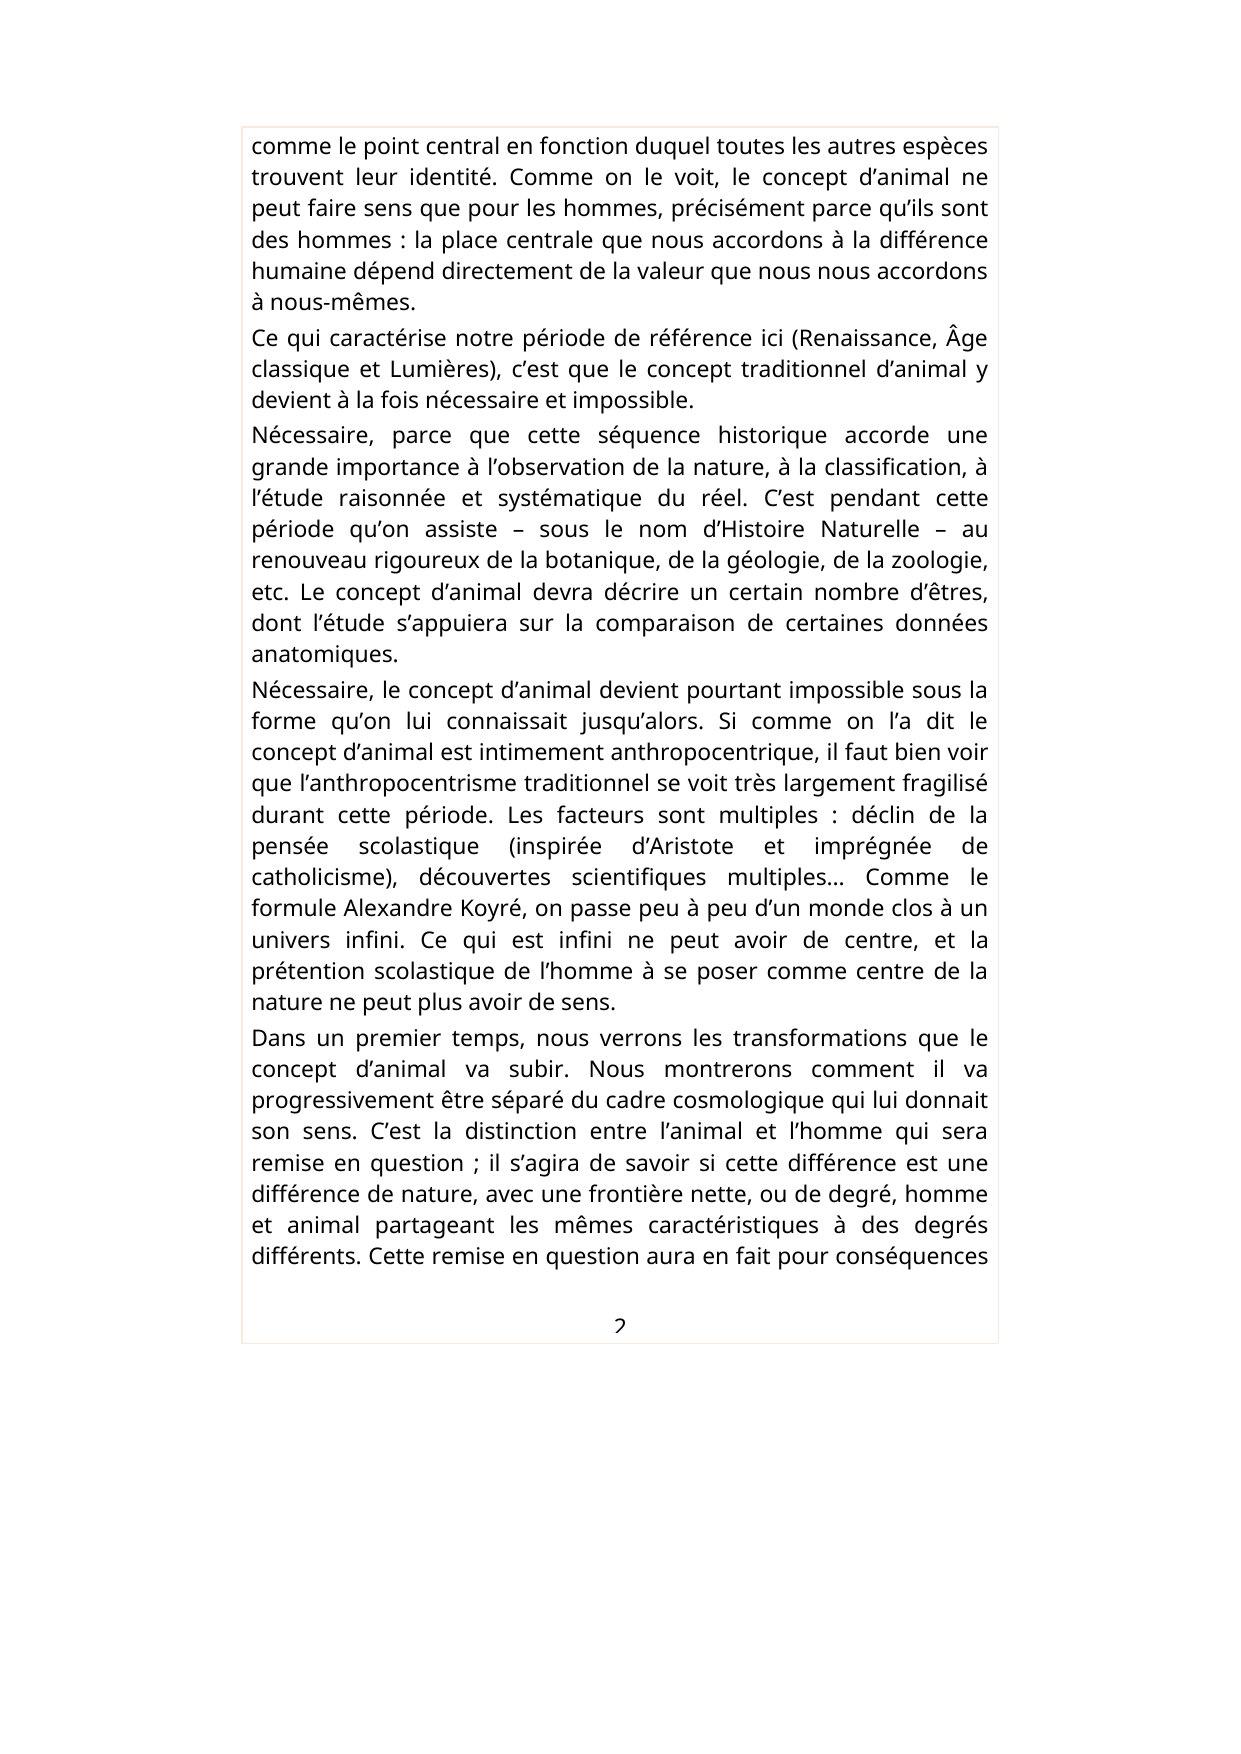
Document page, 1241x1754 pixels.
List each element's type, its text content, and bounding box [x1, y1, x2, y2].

text Nécessaire, le concept d’animal devient pourtant impossible sous la forme qu’on lui connaissait jusqu’alors. Si comme on l’a dit le concept d’animal est intimement anthropocentrique, il faut bien voir que l’anthropocentrisme traditionnel se voit très largement fragilisé durant cette période. Les facteurs sont multiples : déclin de la pensée scolastique (inspirée d’Aristote et imprégnée de catholicisme), découvertes scientifiques multiples… Comme le formule Alexandre Koyré, on passe peu à peu d’un monde clos à un univers infini. Ce qui est infini ne peut avoir de centre, et la prétention scolastique de l’homme à se poser comme centre de la nature ne peut plus avoir de sens. [251, 674, 989, 1017]
text Dans un premier temps, nous verrons les transformations que le concept d’animal va subir. Nous montrerons comment il va progressivement être séparé du cadre cosmologique qui lui donnait son sens. C’est la distinction entre l’animal et l’homme qui sera remise en question ; il s’agira de savoir si cette différence est une différence de nature, avec une frontière nette, ou de degré, homme et animal partageant les mêmes caractéristiques à des degrés différents. Cette remise en question aura en fait pour conséquences [251, 1022, 989, 1272]
text Nécessaire, parce que cette séquence historique accorde une grande importance à l’observation de la nature, à la classification, à l’étude raisonnée et systématique du réel. C’est pendant cette période qu’on assiste – sous le nom d’Histoire Naturelle – au renouveau rigoureux de la botanique, de la géologie, de la zoologie, etc. Le concept d’animal devra décrire un certain nombre d’êtres, dont l’étude s’appuiera sur la comparaison de certaines données anatomiques. [251, 419, 989, 669]
text Ce qui caractérise notre période de référence ici (Renaissance, Âge classique et Lumières), c’est que le concept traditionnel d’animal y devient à la fois nécessaire et impossible. [251, 322, 989, 415]
text comme le point central en fonction duquel toutes les autres espèces trouvent leur identité. Comme on le voit, le concept d’animal ne peut faire sens que pour les hommes, précisément parce qu’ils sont des hommes : la place centrale que nous accordons à la différence humaine dépend directement de la valeur que nous nous accordons à nous-mêmes. [251, 130, 989, 317]
